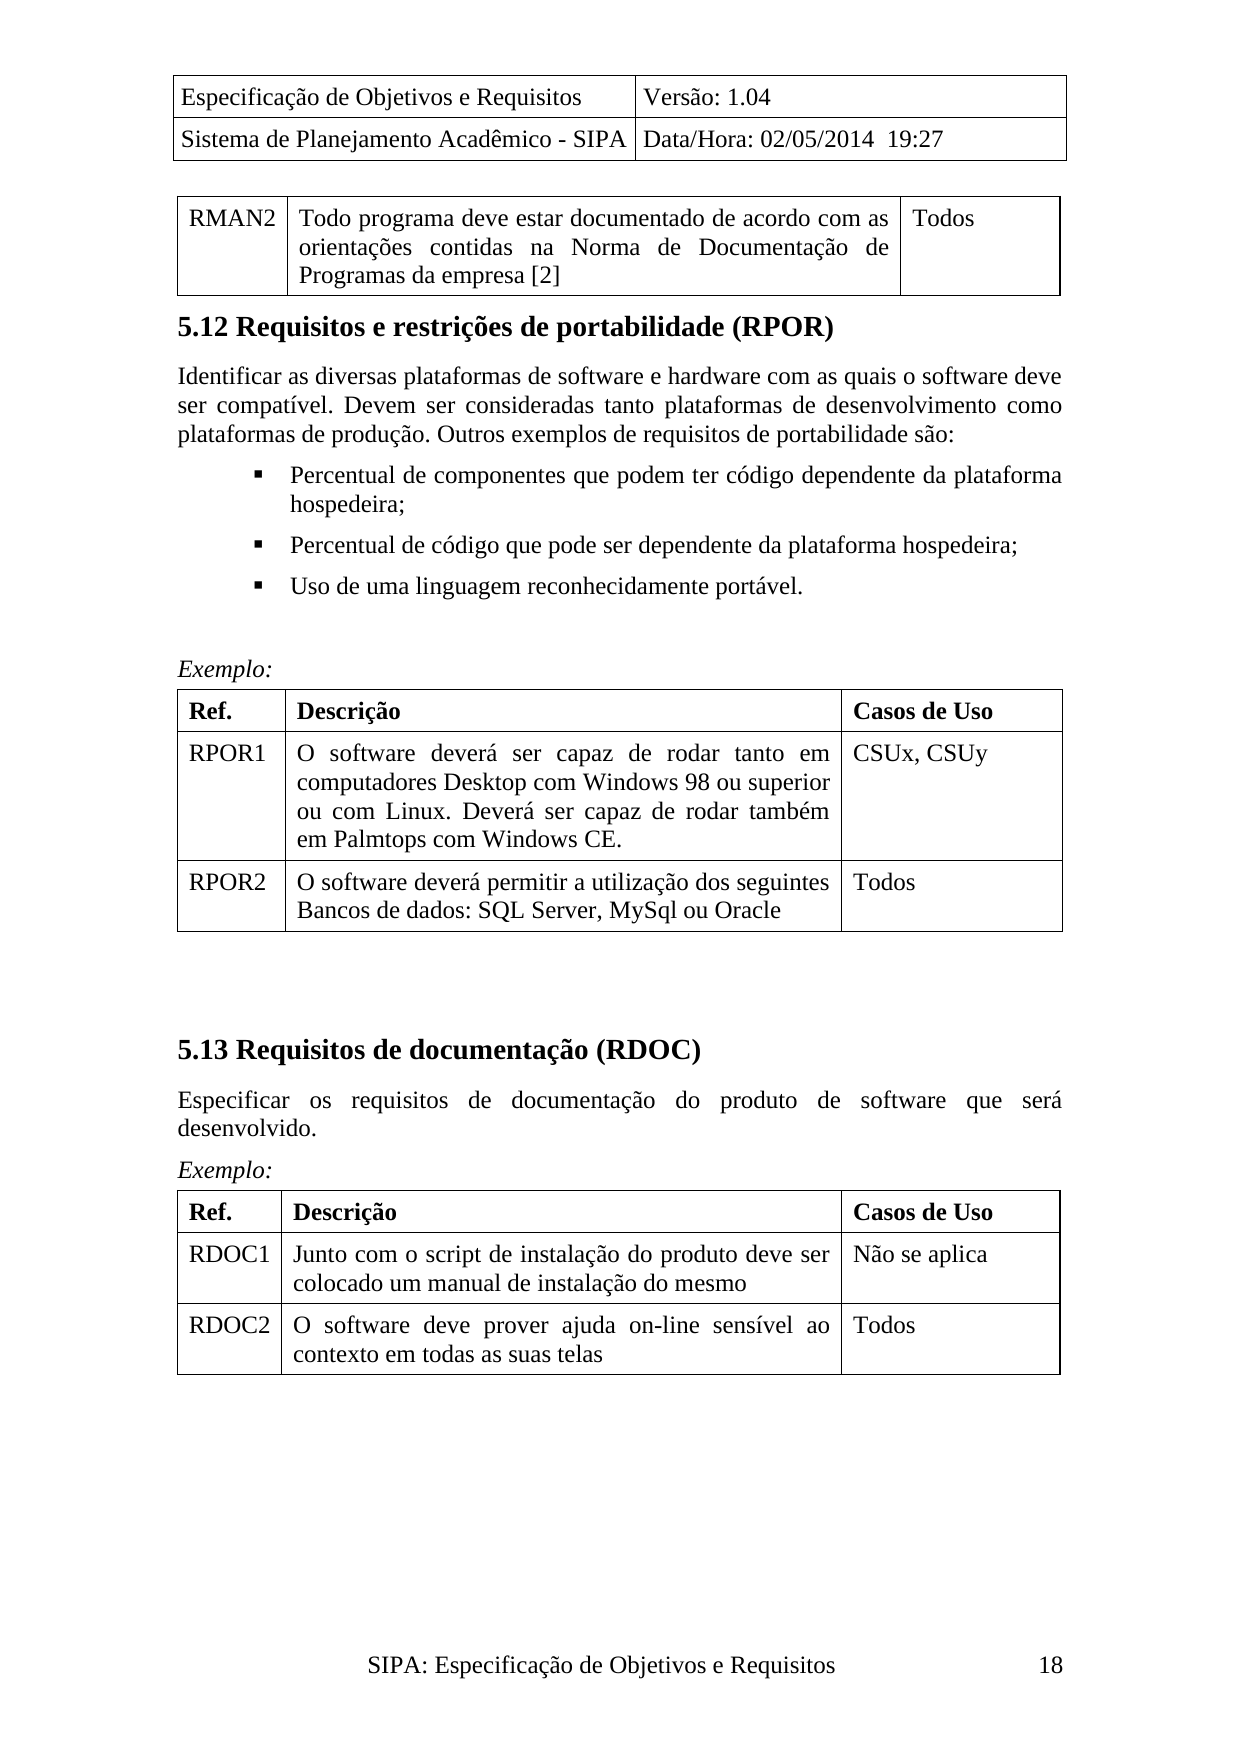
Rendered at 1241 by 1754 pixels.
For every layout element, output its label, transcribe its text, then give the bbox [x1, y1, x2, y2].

table_header Descrição [282, 1191, 841, 1232]
table_cell Todos [842, 861, 1062, 931]
table_cell RDOC1 [178, 1233, 281, 1303]
list Percentual de componentes que podem ter código dependente da plataforma hospedeira; [252, 460, 1063, 517]
table_cell Junto com o script de instalação do produto deve ser colocado um manual de instalação do mesmo [282, 1233, 841, 1303]
text Exemplo: [177, 1155, 1063, 1183]
table_cell RPOR2 [178, 861, 285, 931]
table_cell Todos [842, 1304, 1059, 1374]
table_cell Todo programa deve estar documentado de acordo com as orientações contidas na Norma de Documentação de Programas da empresa [2] [288, 197, 900, 295]
text Identificar as diversas plataformas de software e hardware com as quais o software deve ser compatível. Devem ser consideradas tanto plataformas de desenvolvimento como plataformas de produção. Outros exemplos de requisitos de portabilidade são: [177, 361, 1063, 447]
list Percentual de código que pode ser dependente da plataforma hospedeira; [252, 530, 1063, 559]
list Uso de uma linguagem reconhecidamente portável. [252, 571, 1063, 600]
table_cell O software deverá permitir a utilização dos seguintes Bancos de dados: SQL Server, MySql ou Oracle [286, 861, 841, 931]
table_cell O software deve prover ajuda on-line sensível ao contexto em todas as suas telas [282, 1304, 841, 1374]
table_header Casos de Uso [842, 690, 1062, 731]
table_cell Todos [901, 197, 1059, 295]
table_header Descrição [286, 690, 841, 731]
table_cell RMAN2 [178, 197, 287, 295]
subtitle 5.13 Requisitos de documentação (RDOC) [177, 1032, 1063, 1066]
table_cell Não se aplica [842, 1233, 1059, 1303]
table_cell CSUx, CSUy [842, 732, 1062, 859]
table_cell RDOC2 [178, 1304, 281, 1374]
table_cell RPOR1 [178, 732, 285, 859]
subtitle 5.12 Requisitos e restrições de portabilidade (RPOR) [177, 309, 1063, 342]
text Especificar os requisitos de documentação do produto de software que será desenvolvido. [177, 1085, 1063, 1142]
table_header Ref. [178, 690, 285, 731]
table_cell O software deverá ser capaz de rodar tanto em computadores Desktop com Windows 98 ou superior ou com Linux. Deverá ser capaz de rodar também em Palmtops com Windows CE. [286, 732, 841, 859]
text Exemplo: [177, 654, 1063, 682]
table_header Ref. [178, 1191, 281, 1232]
table_header Casos de Uso [842, 1191, 1059, 1232]
